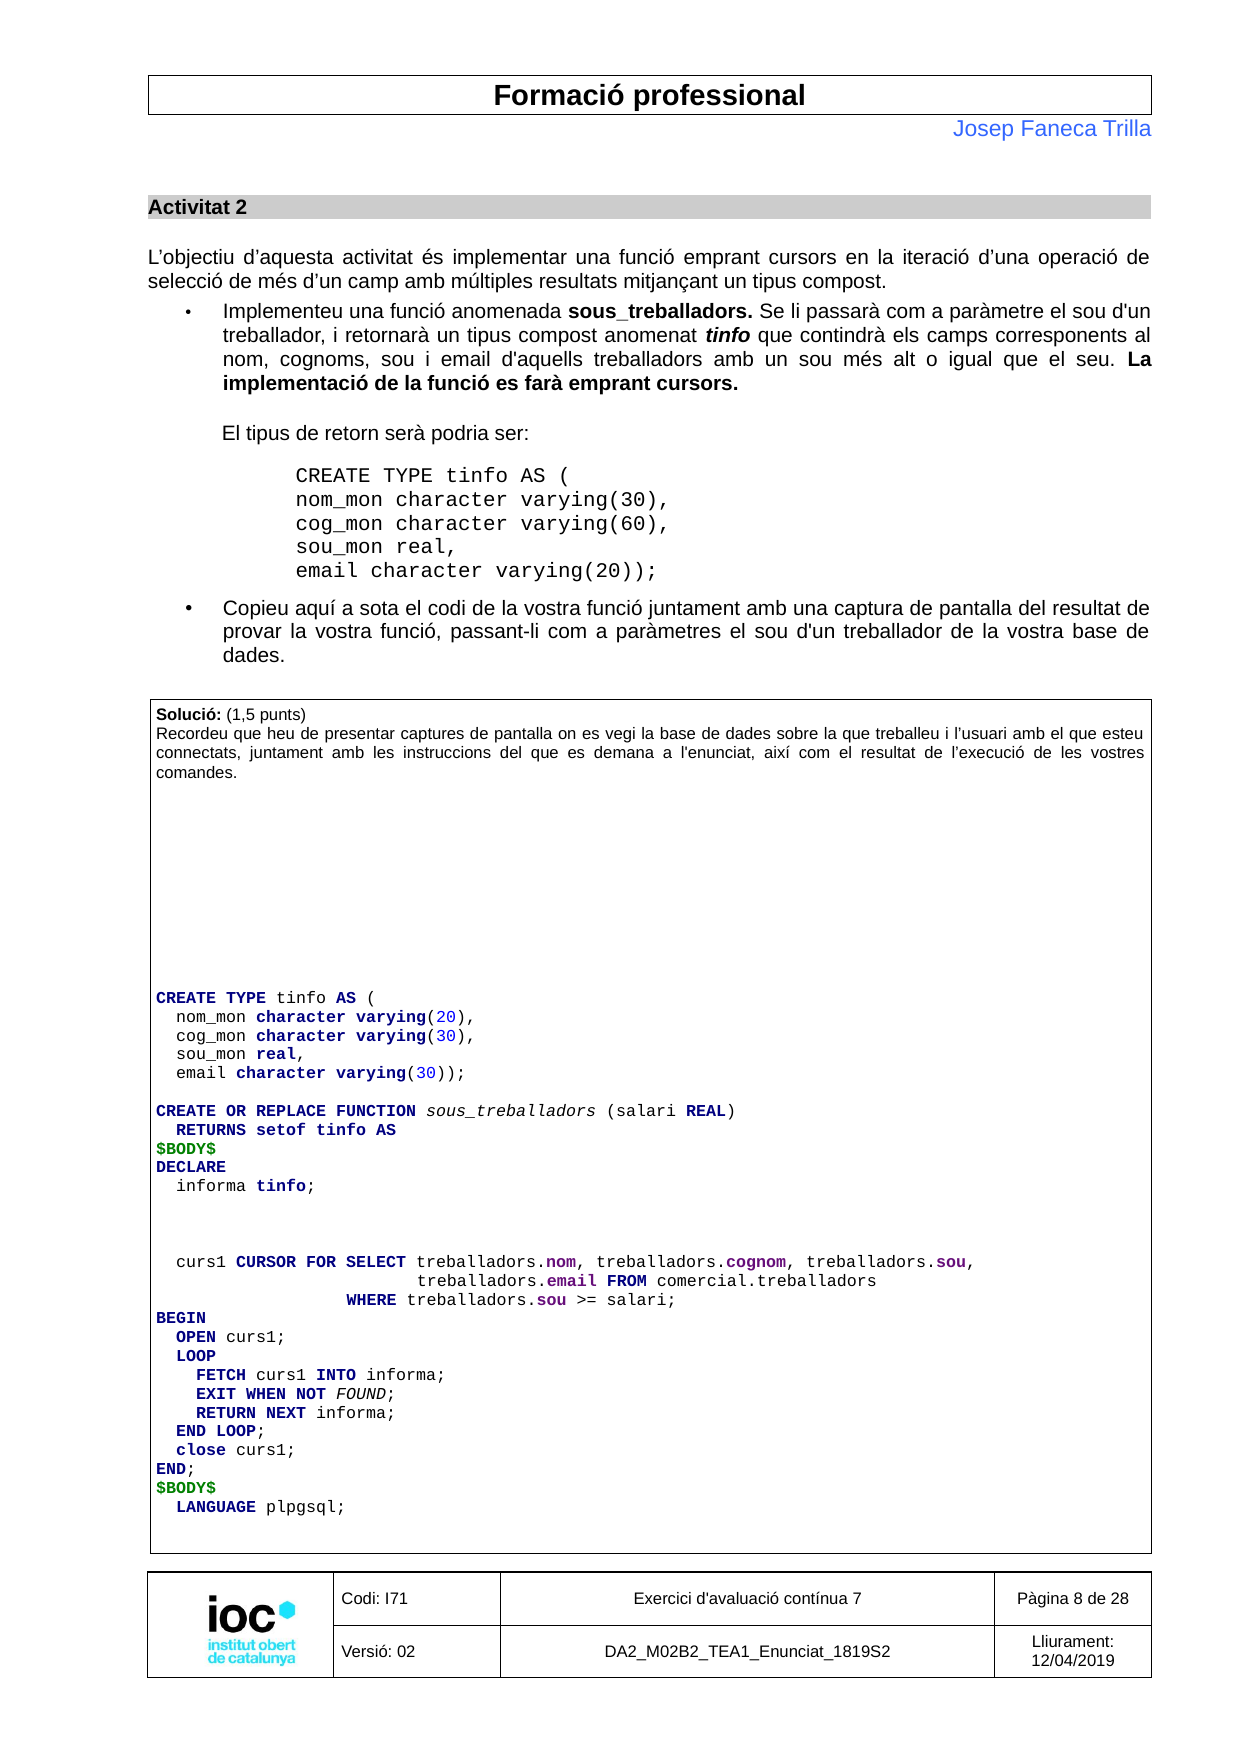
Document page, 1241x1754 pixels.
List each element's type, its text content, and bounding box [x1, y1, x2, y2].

list Implementeu una funció anomenada sous_treballadors. Se li passarà com a paràmetre el sou d'un treballador, i retornarà un tipus compost anomenat tinfo que contindrà els camps corresponents al nom, cognoms, sou i email d'aquells treballadors amb un sou més alt o igual que el seu. La implementació de la funció es farà emprant cursors. [185, 299, 1151, 395]
text email character varying(20)); [148, 560, 1151, 583]
text cog_mon character varying(60), [148, 513, 1151, 536]
list Copieu aquí a sota el codi de la vostra funció juntament amb una captura de pantalla del resultat de provar la vostra funció, passant-li com a paràmetres el sou d'un treballador de la vostra base de dades. [185, 595, 1151, 667]
text L’objectiu d’aquesta activitat és implementar una funció emprant cursors en la iteració d’una operació de selecció de més d’un camp amb múltiples resultats mitjançant un tipus compost. [148, 245, 1151, 293]
text El tipus de retorn serà podria ser: [148, 421, 1151, 445]
table_header Solució: (1,5 punts) Recordeu que heu de presentar captures de pantalla on es vegi la base de dades sobre la que treballeu i l’usuari amb el que esteu connectats, juntament amb les instruccions del que es demana a l'enunciat, així com el resultat de l’execució de les vostres comandes. CREATE TYPE tinfo AS ( nom_mon character varying(20), cog_mon character varying(30), sou_mon real, email character varying(30)); CREATE OR REPLACE FUNCTION sous_treballadors (salari REAL) RETURNS setof tinfo AS $BODY$ DECLARE informa tinfo; curs1 CURSOR FOR SELECT treballadors.nom, treballadors.cognom, treballadors.sou, treballadors.email FROM comercial.treballadors WHERE treballadors.sou >= salari; BEGIN OPEN curs1; LOOP FETCH curs1 INTO informa; EXIT WHEN NOT FOUND; RETURN NEXT informa; END LOOP; close curs1; END; $BODY$ LANGUAGE plpgsql; [151, 700, 1151, 1552]
text sou_mon real, [148, 536, 1151, 560]
text Activitat 2 [148, 195, 1151, 219]
text CREATE TYPE tinfo AS ( [148, 465, 1151, 489]
text nom_mon character varying(30), [148, 489, 1151, 513]
picture [195, 1581, 309, 1677]
